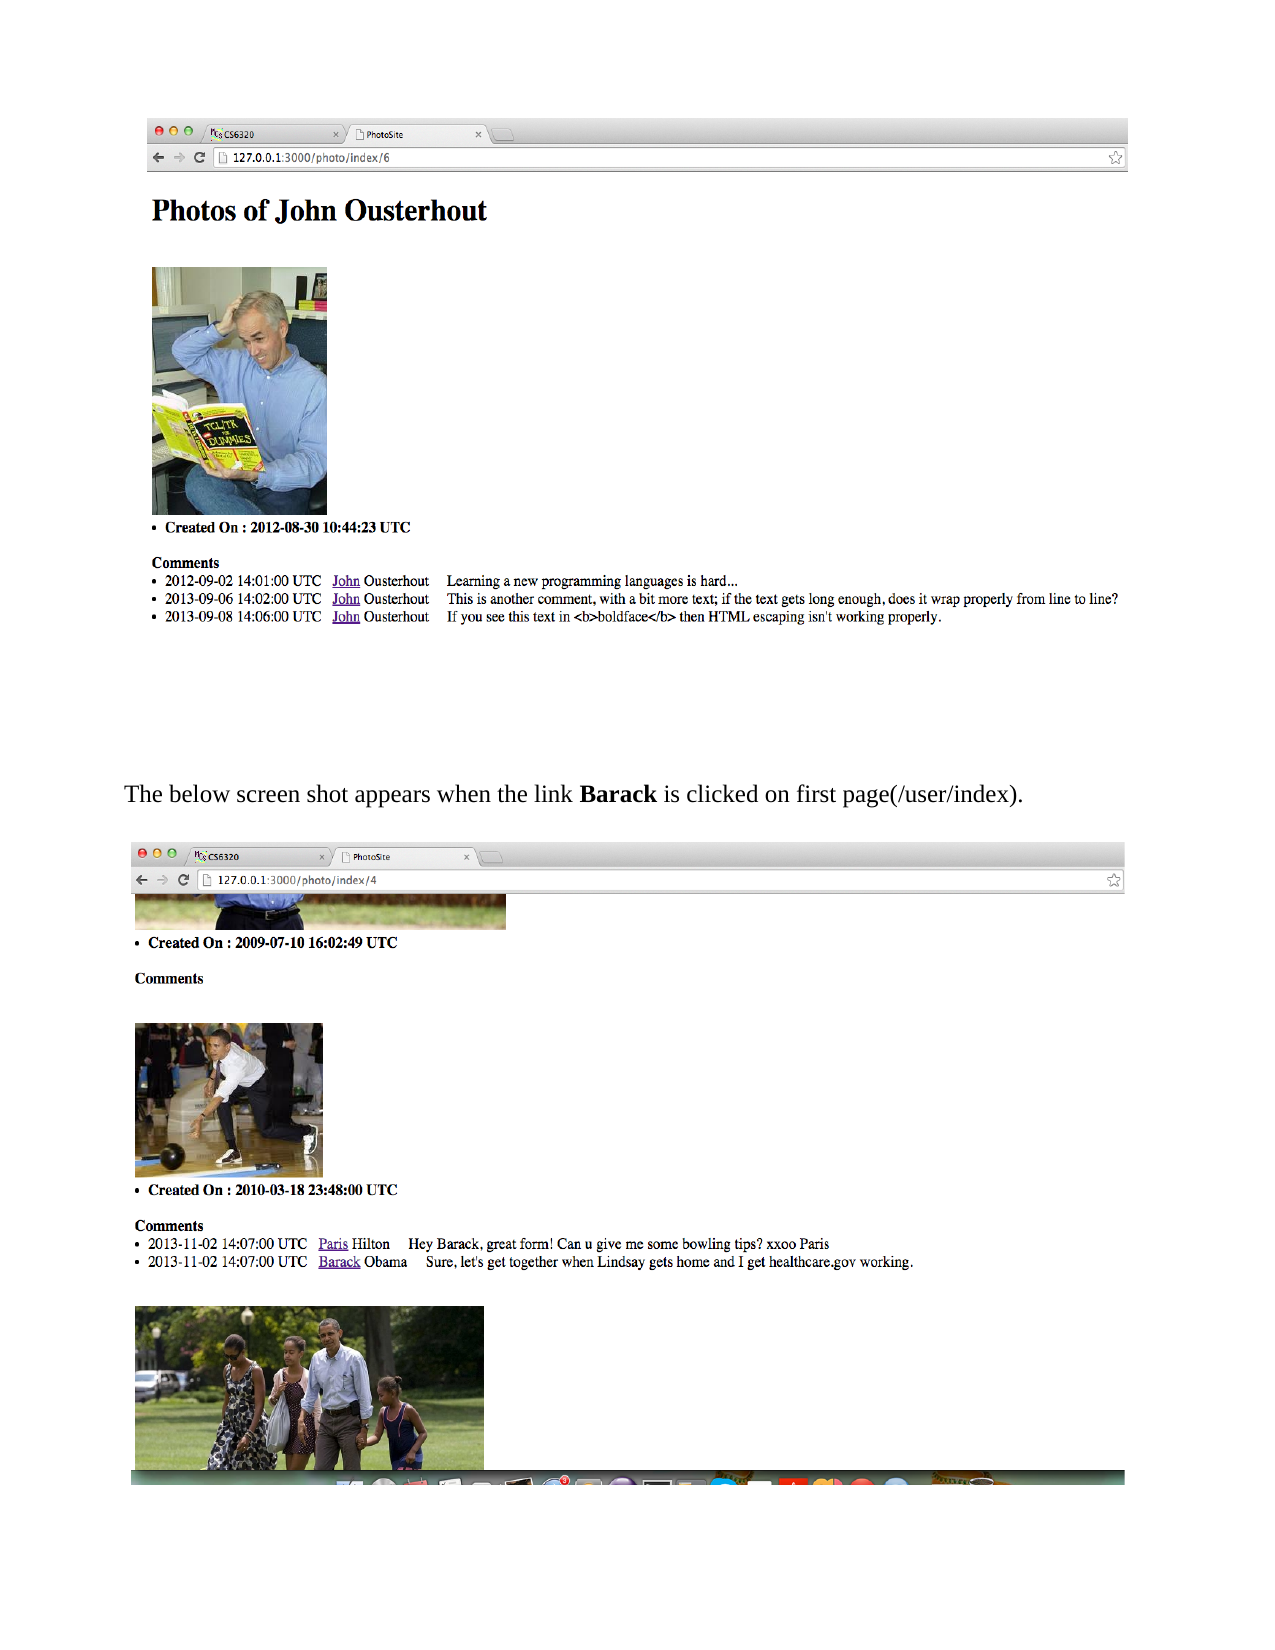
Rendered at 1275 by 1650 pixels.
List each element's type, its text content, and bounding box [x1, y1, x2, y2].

picture [147, 118, 1128, 738]
text The below screen shot appears when the link Barack is clicked on first page(/user/index). [118, 779, 1157, 808]
picture [131, 842, 1125, 1485]
